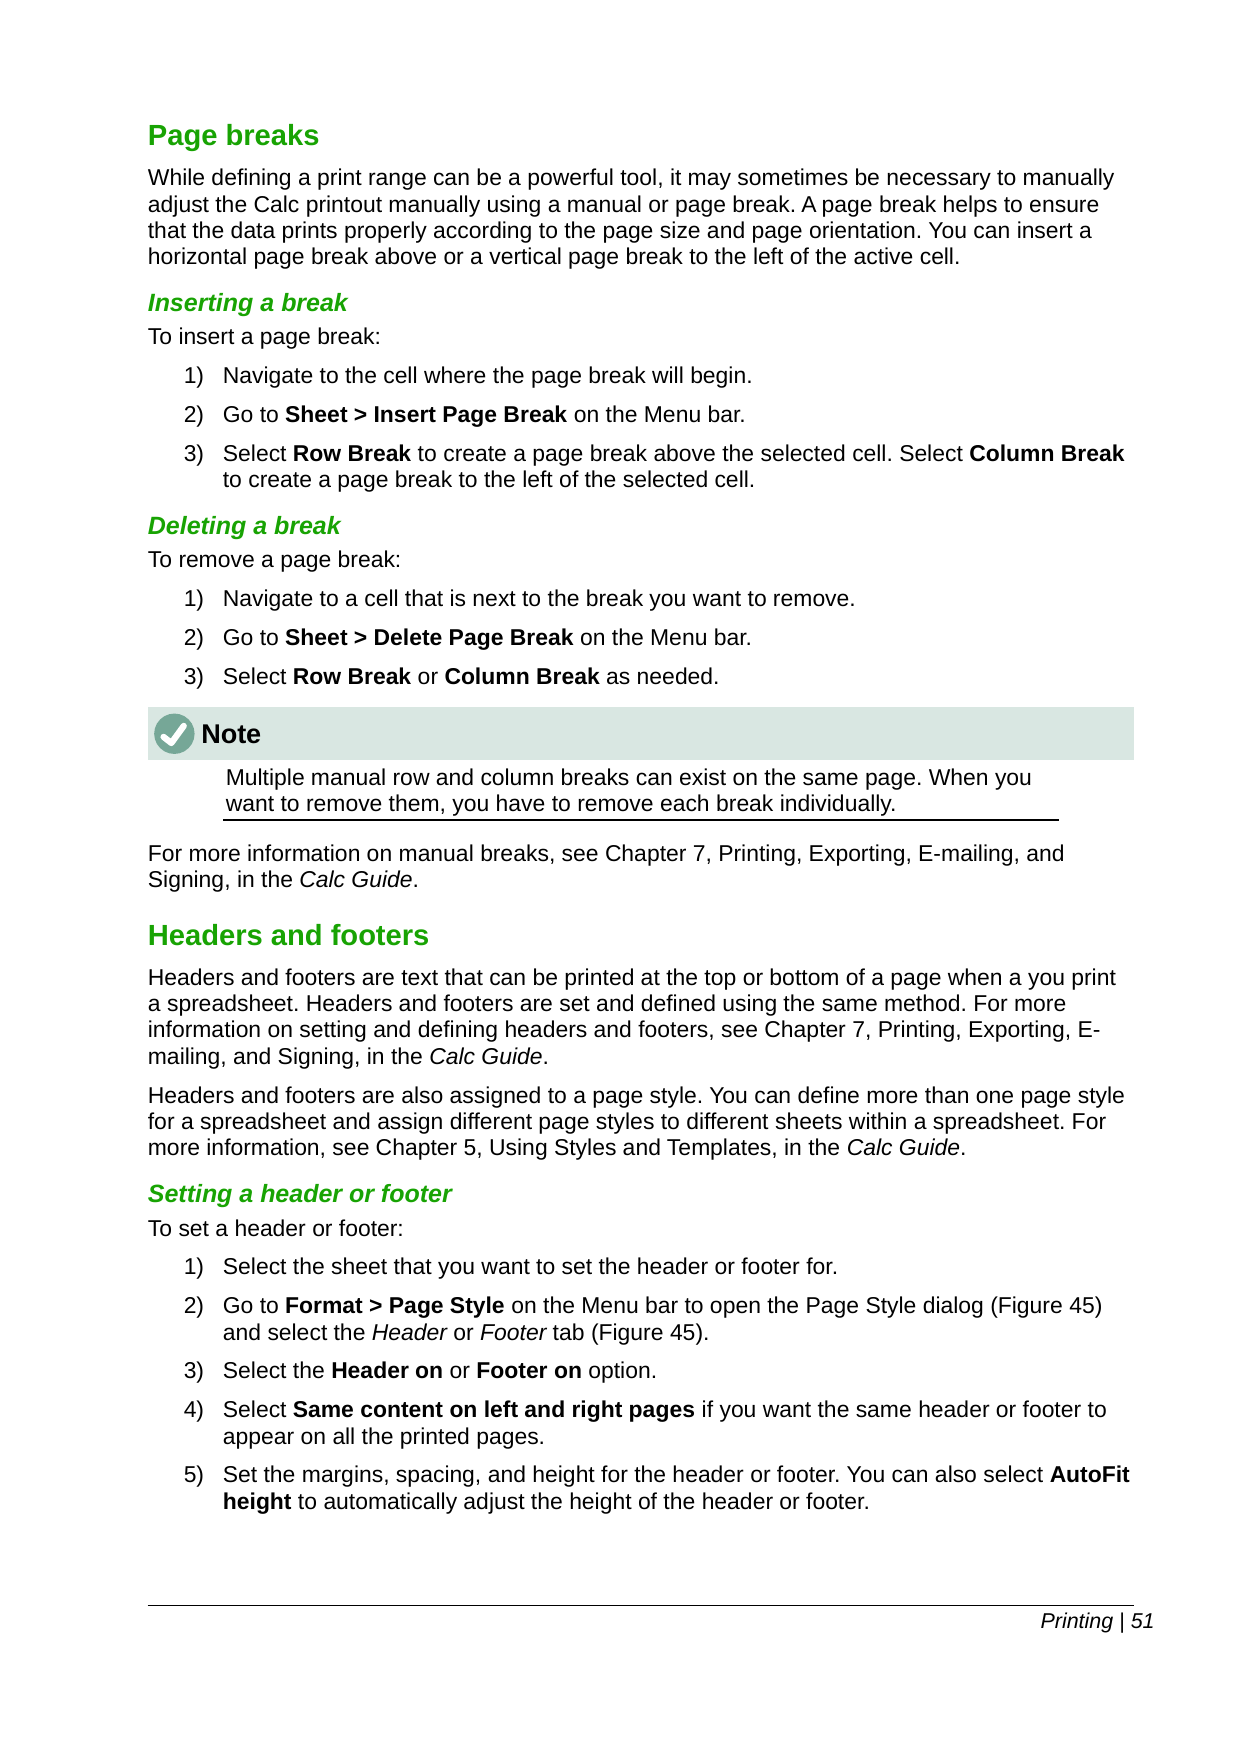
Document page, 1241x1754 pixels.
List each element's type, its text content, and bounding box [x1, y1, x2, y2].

subtitle Deleting a break [148, 511, 1134, 540]
list Select Row Break to create a page break above the selected cell. Select Column Break to create a page break to the left of the selected cell. [204, 440, 1134, 493]
subtitle Note [148, 707, 1134, 760]
list Go to Sheet > Delete Page Break on the Menu bar. [204, 624, 1134, 650]
text For more information on manual breaks, see Chapter 7, Printing, Exporting, E-mailing, and Signing, in the Calc Guide. [148, 840, 1134, 893]
list Select Row Break or Column Break as needed. [204, 663, 1134, 689]
subtitle Inserting a break [148, 288, 1134, 317]
text Headers and footers are text that can be printed at the top or bottom of a page when a you print a spreadsheet. Headers and footers are set and defined using the same method. For more information on setting and defining headers and footers, see Chapter 7, Printing, Exporting, E-mailing, and Signing, in the Calc Guide. [148, 964, 1134, 1069]
text Headers and footers are also assigned to a page style. You can define more than one page style for a spreadsheet and assign different page styles to different sheets within a spreadsheet. For more information, see Chapter 5, Using Styles and Templates, in the Calc Guide. [148, 1082, 1134, 1161]
list Go to Sheet > Insert Page Break on the Menu bar. [204, 401, 1134, 427]
list Navigate to a cell that is next to the break you want to remove. [204, 585, 1134, 612]
list Navigate to the cell where the page break will begin. [204, 362, 1134, 388]
text While defining a print range can be a powerful tool, it may sometimes be necessary to manually adjust the Calc printout manually using a manual or page break. A page break helps to ensure that the data prints properly according to the page size and page orientation. You can insert a horizontal page break above or a vertical page break to the left of the active cell. [148, 164, 1134, 269]
list To remove a page break: [148, 546, 1134, 573]
list To set a header or footer: [148, 1214, 1134, 1241]
list Set the margins, spacing, and height for the header or footer. You can also select AutoFit height to automatically adjust the height of the header or footer. [204, 1461, 1134, 1514]
list Select the sheet that you want to set the header or footer for. [204, 1253, 1134, 1280]
subtitle Headers and footers [148, 918, 1134, 951]
text Multiple manual row and column breaks can exist on the same page. When you want to remove them, you have to remove each break individually. [223, 760, 1059, 819]
subtitle Page breaks [148, 118, 1134, 152]
subtitle Setting a header or footer [148, 1179, 1134, 1208]
list To insert a page break: [148, 323, 1134, 350]
list Go to Format > Page Style on the Menu bar to open the Page Style dialog (Figure 45) and select the Header or Footer tab (Figure 45). [204, 1292, 1134, 1345]
list Select Same content on left and right pages if you want the same header or footer to appear on all the printed pages. [204, 1396, 1134, 1449]
list Select the Header on or Footer on option. [204, 1357, 1134, 1384]
